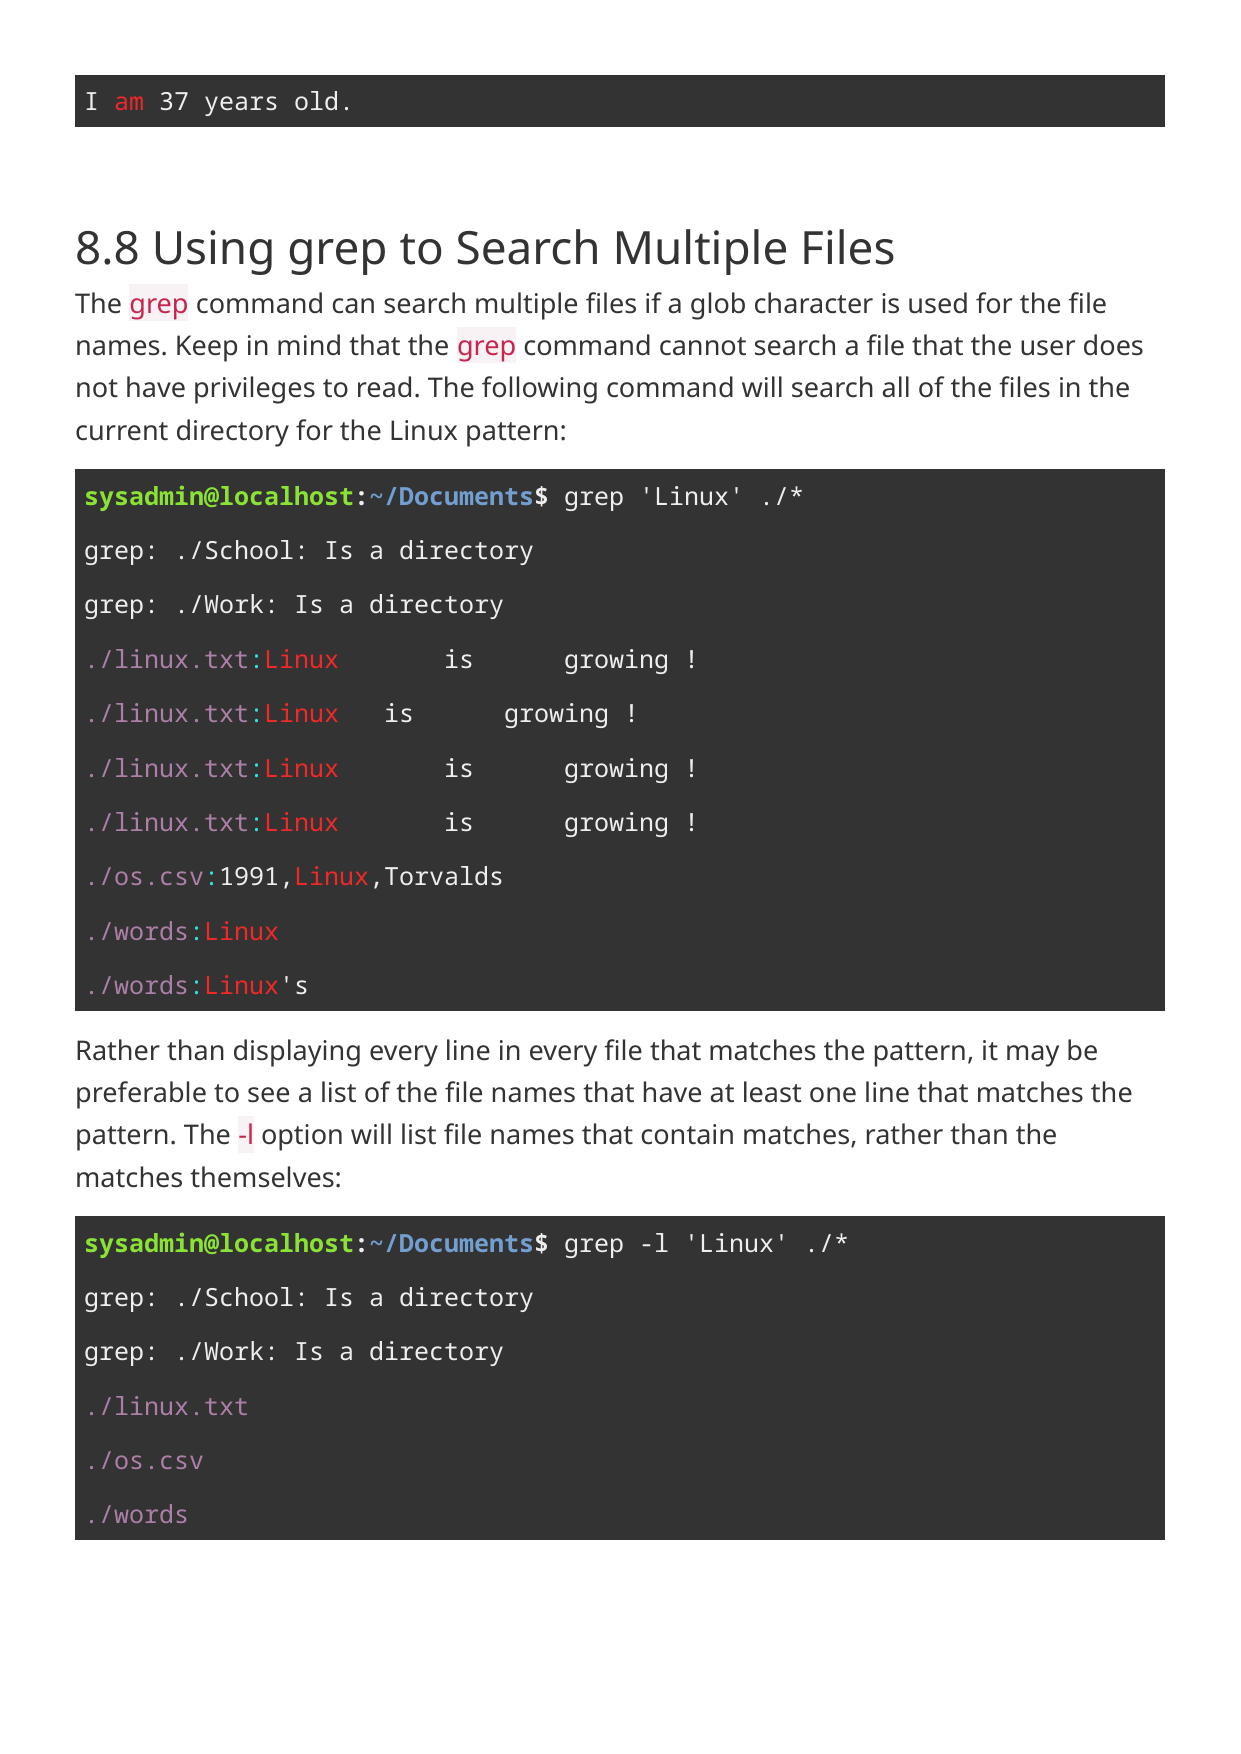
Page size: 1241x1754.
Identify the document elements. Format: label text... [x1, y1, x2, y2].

subtitle 8.8 Using grep to Search Multiple Files [75, 216, 1165, 278]
text ./words:Linux [75, 904, 1165, 947]
text ./linux.txt [75, 1379, 1165, 1422]
text ./os.csv [75, 1434, 1165, 1477]
text ./linux.txt:Linux is growing ! [75, 741, 1165, 784]
text grep: ./Work: Is a directory [75, 1325, 1165, 1368]
text sysadmin@localhost:~/Documents$ grep 'Linux' ./* [75, 469, 1165, 512]
text ./linux.txt:Linux is growing ! [75, 687, 1165, 730]
text The grep command can search multiple files if a glob character is used for the file names. Keep in mind that the grep command cannot search a file that the user does not have privileges to read. The following command will search all of the files in the current directory for the Linux pattern: [75, 284, 1165, 448]
text ./words [75, 1488, 1165, 1540]
text ./linux.txt:Linux is growing ! [75, 796, 1165, 839]
text grep: ./School: Is a directory [75, 524, 1165, 567]
text Rather than displaying every line in every file that matches the pattern, it may be preferable to see a list of the file names that have at least one line that matches the pattern. The -l option will list file names that contain matches, rather than the matches themselves: [75, 1031, 1165, 1195]
text I am 37 years old. [75, 75, 1165, 127]
text ./linux.txt:Linux is growing ! [75, 632, 1165, 676]
text grep: ./School: Is a directory [75, 1271, 1165, 1314]
text ./os.csv:1991,Linux,Torvalds [75, 850, 1165, 893]
text sysadmin@localhost:~/Documents$ grep -l 'Linux' ./* [75, 1216, 1165, 1259]
text grep: ./Work: Is a directory [75, 578, 1165, 621]
text ./words:Linux's [75, 959, 1165, 1011]
